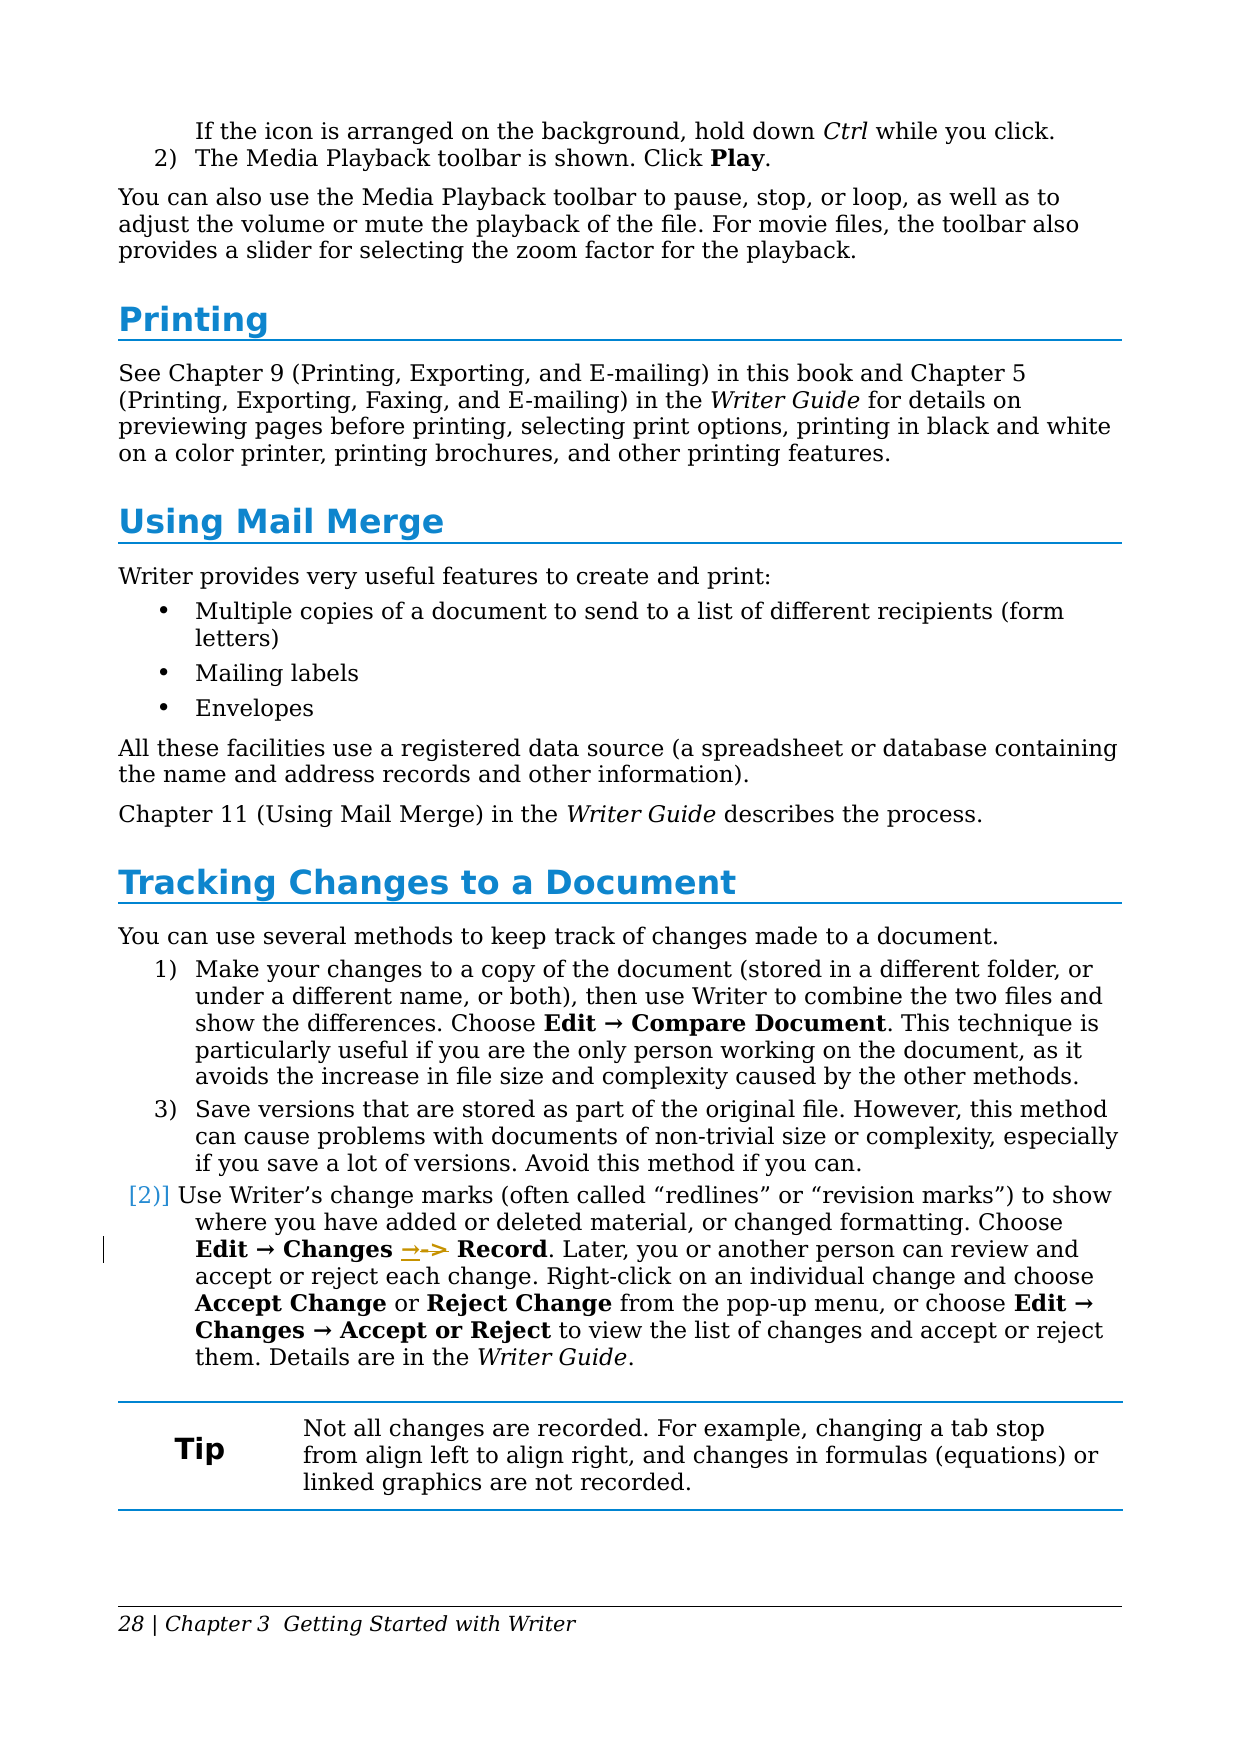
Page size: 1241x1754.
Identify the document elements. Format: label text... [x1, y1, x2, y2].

table_header Tip [118, 1403, 281, 1509]
list Make your changes to a copy of the document (stored in a different folder, or under a different name, or both), then use Writer to combine the two files and show the differences. Choose Edit → Compare Document. This technique is particularly useful if you are the only person working on the document, as it avoids the increase in file size and complexity caused by the other methods. [177, 957, 1122, 1090]
list If the icon is arranged on the background, hold down Ctrl while you click. [195, 118, 1122, 145]
text All these facilities use a registered data source (a spreadsheet or database containing the name and address records and other information). [118, 735, 1122, 788]
list The Media Playback toolbar is shown. Click Play. [177, 145, 1122, 172]
subtitle Printing [118, 300, 1122, 339]
text You can also use the Media Playback toolbar to pause, stop, or loop, as well as to adjust the volume or mute the playback of the file. For movie files, the toolbar also provides a slider for selecting the zoom factor for the playback. [118, 184, 1122, 264]
subtitle Tracking Changes to a Document [118, 864, 1122, 902]
list Writer provides very useful features to create and print: [118, 563, 1122, 589]
text See Chapter 9 (Printing, Exporting, and E‑mailing) in this book and Chapter 5 (Printing, Exporting, Faxing, and E‑mailing) in the Writer Guide for details on previewing pages before printing, selecting print options, printing in black and white on a color printer, printing brochures, and other printing features. [118, 360, 1122, 467]
table_header Not all changes are recorded. For example, changing a tab stop from align left to align right, and changes in formulas (equations) or linked graphics are not recorded. [281, 1403, 1122, 1509]
list Use Writer’s change marks (often called “redlines” or “revision marks”) to show where you have added or deleted material, or changed formatting. Choose Edit → Changes → Record. Later, you or another person can review and accept or reject each change. Right-click on an individual change and choose Accept Change or Reject Change from the pop-up menu, or choose Edit → Changes → Accept or Reject to view the list of changes and accept or reject them. Details are in the Writer Guide. [177, 1183, 1122, 1370]
list Multiple copies of a document to send to a list of different recipients (form letters) [156, 596, 1122, 652]
list Envelopes [156, 693, 1122, 723]
text Chapter 11 (Using Mail Merge) in the Writer Guide describes the process. [118, 801, 1122, 827]
list Save versions that are stored as part of the original file. However, this method can cause problems with documents of non-trivial size or complexity, especially if you save a lot of versions. Avoid this method if you can. [177, 1096, 1122, 1176]
subtitle Using Mail Merge [118, 503, 1122, 542]
list Mailing labels [156, 658, 1122, 687]
list You can use several methods to keep track of changes made to a document. [118, 923, 1122, 950]
